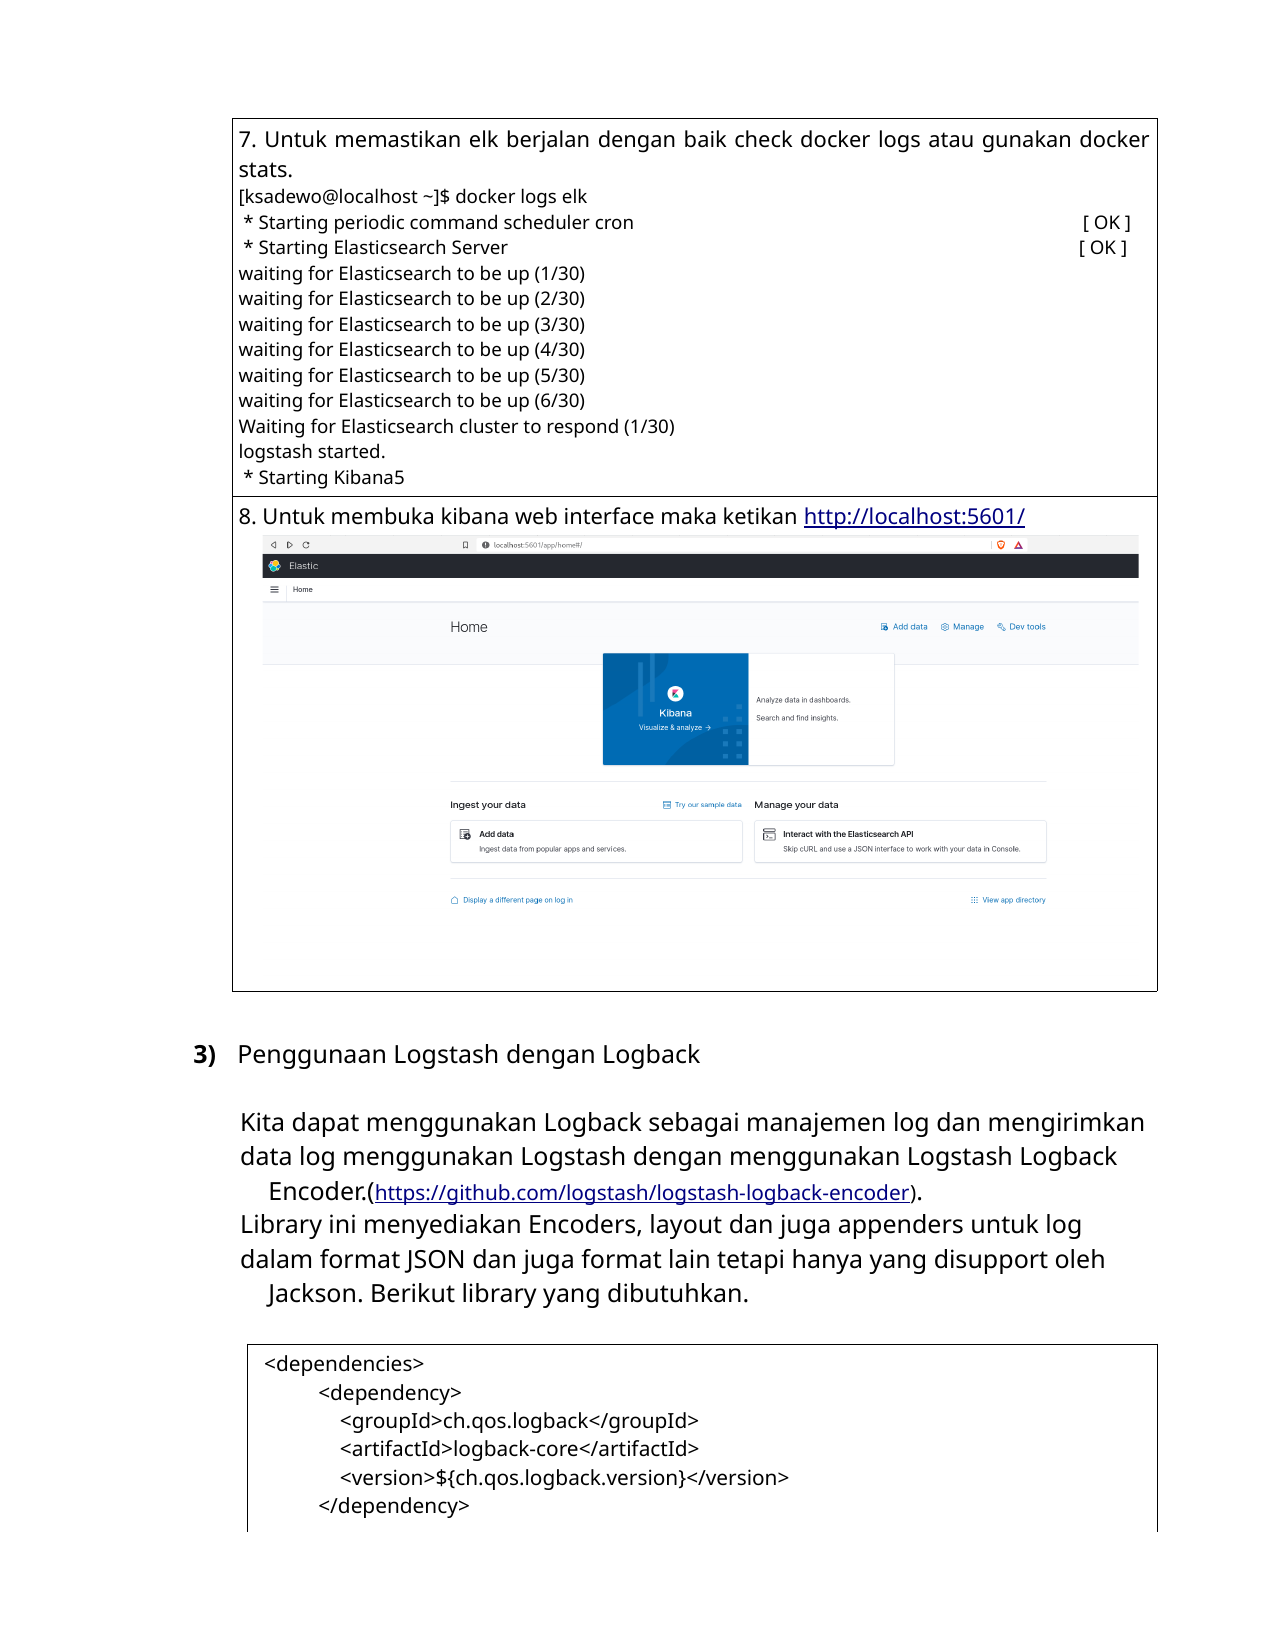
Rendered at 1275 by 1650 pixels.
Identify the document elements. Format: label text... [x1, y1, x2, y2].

picture [262, 535, 1139, 976]
table_cell 7. Untuk memastikan elk berjalan dengan baik check docker logs atau gunakan docker stats. [ksadewo@localhost ~]$ docker logs elk * Starting periodic command scheduler cron [ OK ] * Starting Elasticsearch Server [ OK ] waiting for Elasticsearch to be up (1/30) waiting for Elasticsearch to be up (2/30) waiting for Elasticsearch to be up (3/30) waiting for Elasticsearch to be up (4/30) waiting for Elasticsearch to be up (5/30) waiting for Elasticsearch to be up (6/30) Waiting for Elasticsearch cluster to respond (1/30) logstash started. * Starting Kibana5 [233, 119, 1157, 496]
text Library ini menyediakan Encoders, layout dan juga appenders untuk log dalam format JSON dan juga format lain tetapi hanya yang disupport oleh Jackson. Berikut library yang dibutuhkan. [240, 1207, 1157, 1309]
text Kita dapat menggunakan Logback sebagai manajemen log dan mengirimkan data log menggunakan Logstash dengan menggunakan Logstash Logback Encoder.(https://github.com/logstash/logstash-logback-encoder). [240, 1105, 1157, 1207]
list Penggunaan Logstash dengan Logback [193, 1037, 1157, 1071]
table_cell 8. Untuk membuka kibana web interface maka ketikan http://localhost:5601/ [233, 497, 1157, 991]
table_header <dependencies> <dependency> <groupId>ch.qos.logback</groupId> <artifactId>logback-core</artifactId> <version>${ch.qos.logback.version}</version> </dependency> [248, 1345, 1157, 1532]
